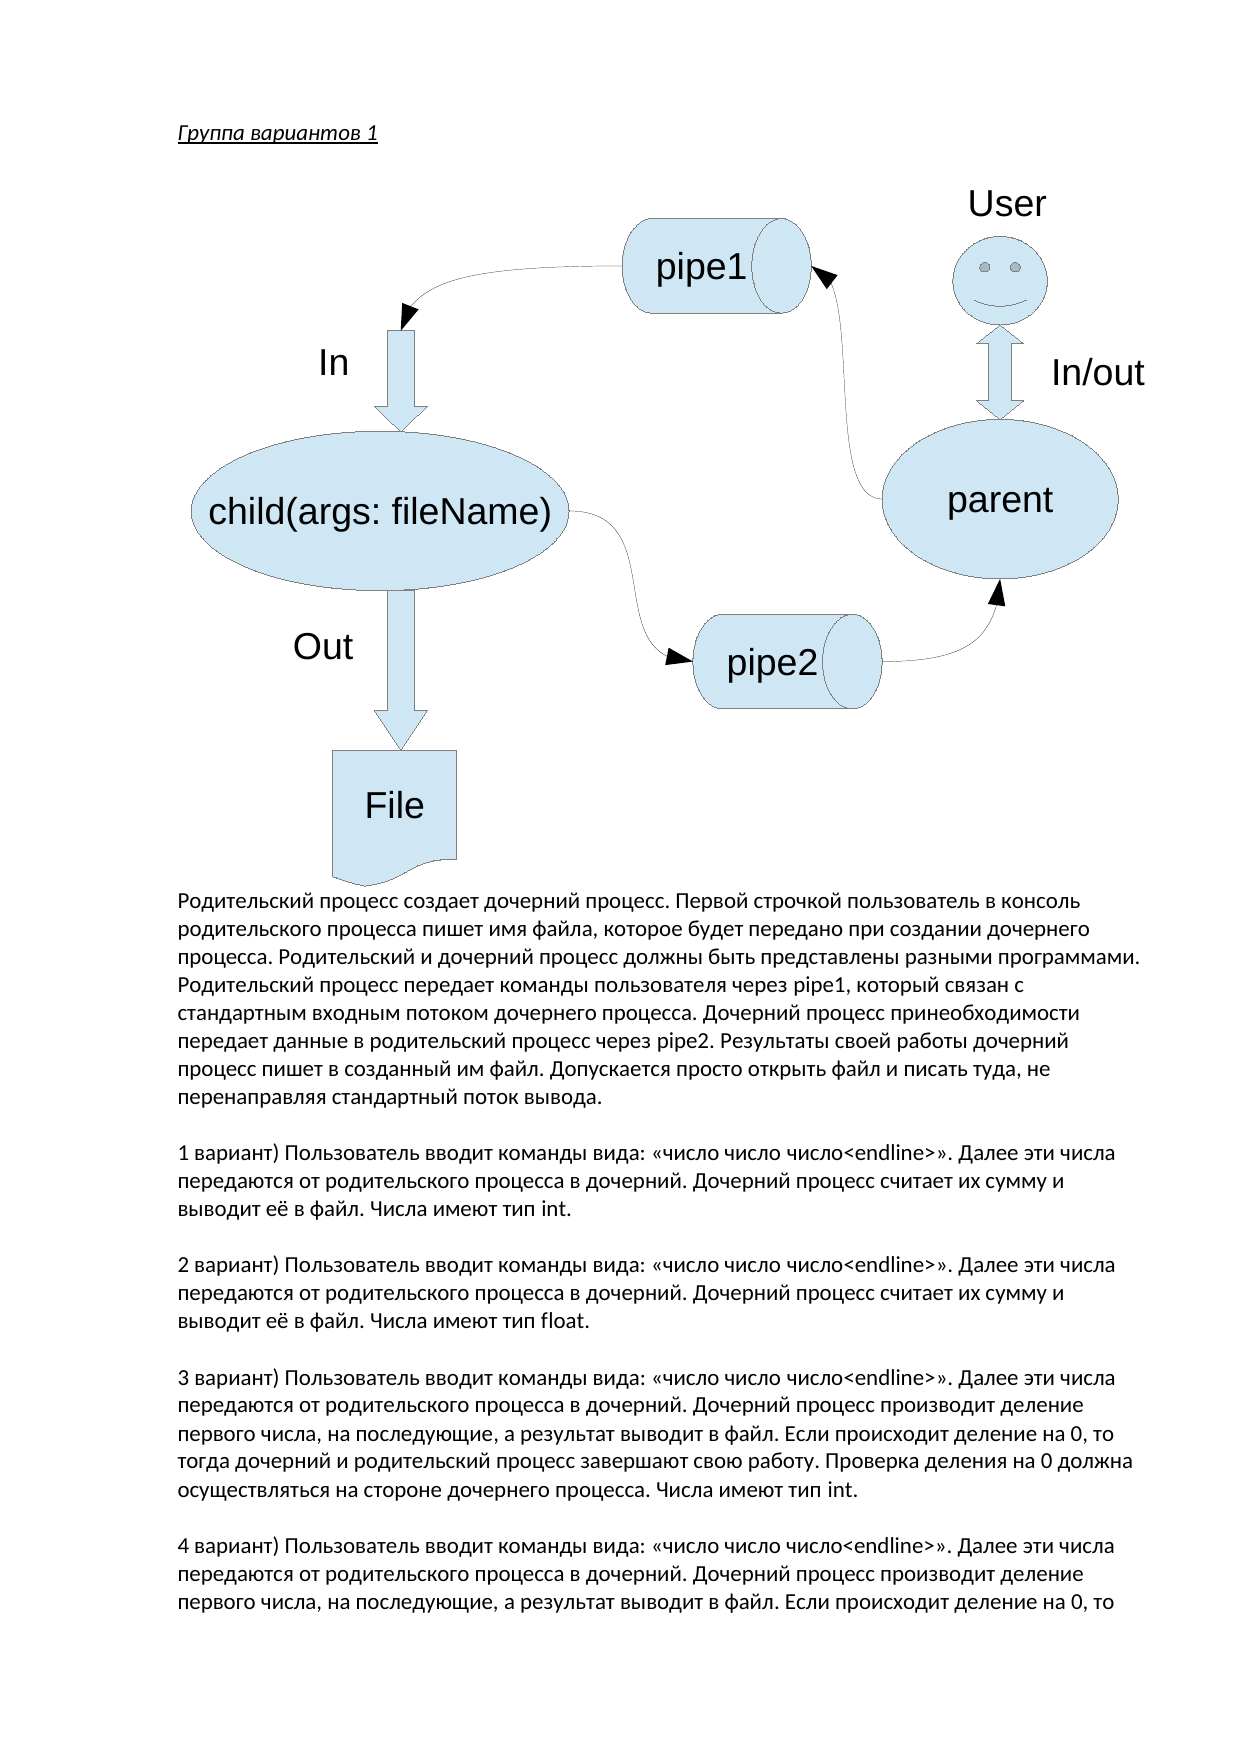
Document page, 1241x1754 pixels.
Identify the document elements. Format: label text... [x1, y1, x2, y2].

text 2 вариант) Пользователь вводит команды вида: «число число число<endline>». Далее эти числа передаются от родительского процесса в дочерний. Дочерний процесс считает их сумму и выводит её в файл. Числа имеют тип float. [177, 1251, 1152, 1334]
text 3 вариант) Пользователь вводит команды вида: «число число число<endline>». Далее эти числа передаются от родительского процесса в дочерний. Дочерний процесс производит деление первого числа, на последующие, а результат выводит в файл. Если происходит деление на 0, то тогда дочерний и родительский процесс завершают свою работу. Проверка деления на 0 должна осуществляться на стороне дочернего процесса. Числа имеют тип int. [177, 1363, 1152, 1503]
text Родительский процесс передает команды пользователя через pipe1, который связан с стандартным входным потоком дочернего процесса. Дочерний процесс принеобходимости передает данные в родительский процесс через pipe2. Результаты своей работы дочерний процесс пишет в созданный им файл. Допускается просто открыть файл и писать туда, не перенаправляя стандартный поток вывода. [177, 970, 1152, 1110]
text 1 вариант) Пользователь вводит команды вида: «число число число<endline>». Далее эти числа передаются от родительского процесса в дочерний. Дочерний процесс считает их сумму и выводит её в файл. Числа имеют тип int. [177, 1138, 1152, 1222]
text Родительский процесс создает дочерний процесс. Первой строчкой пользователь в консоль родительского процесса пишет имя файла, которое будет передано при создании дочернего процесса. Родительский и дочерний процесс должны быть представлены разными программами. [177, 165, 1152, 970]
text 4 вариант) Пользователь вводит команды вида: «число число число<endline>». Далее эти числа передаются от родительского процесса в дочерний. Дочерний процесс производит деление первого числа, на последующие, а результат выводит в файл. Если происходит деление на 0, то [177, 1531, 1152, 1615]
text Группа вариантов 1 [177, 118, 1152, 146]
